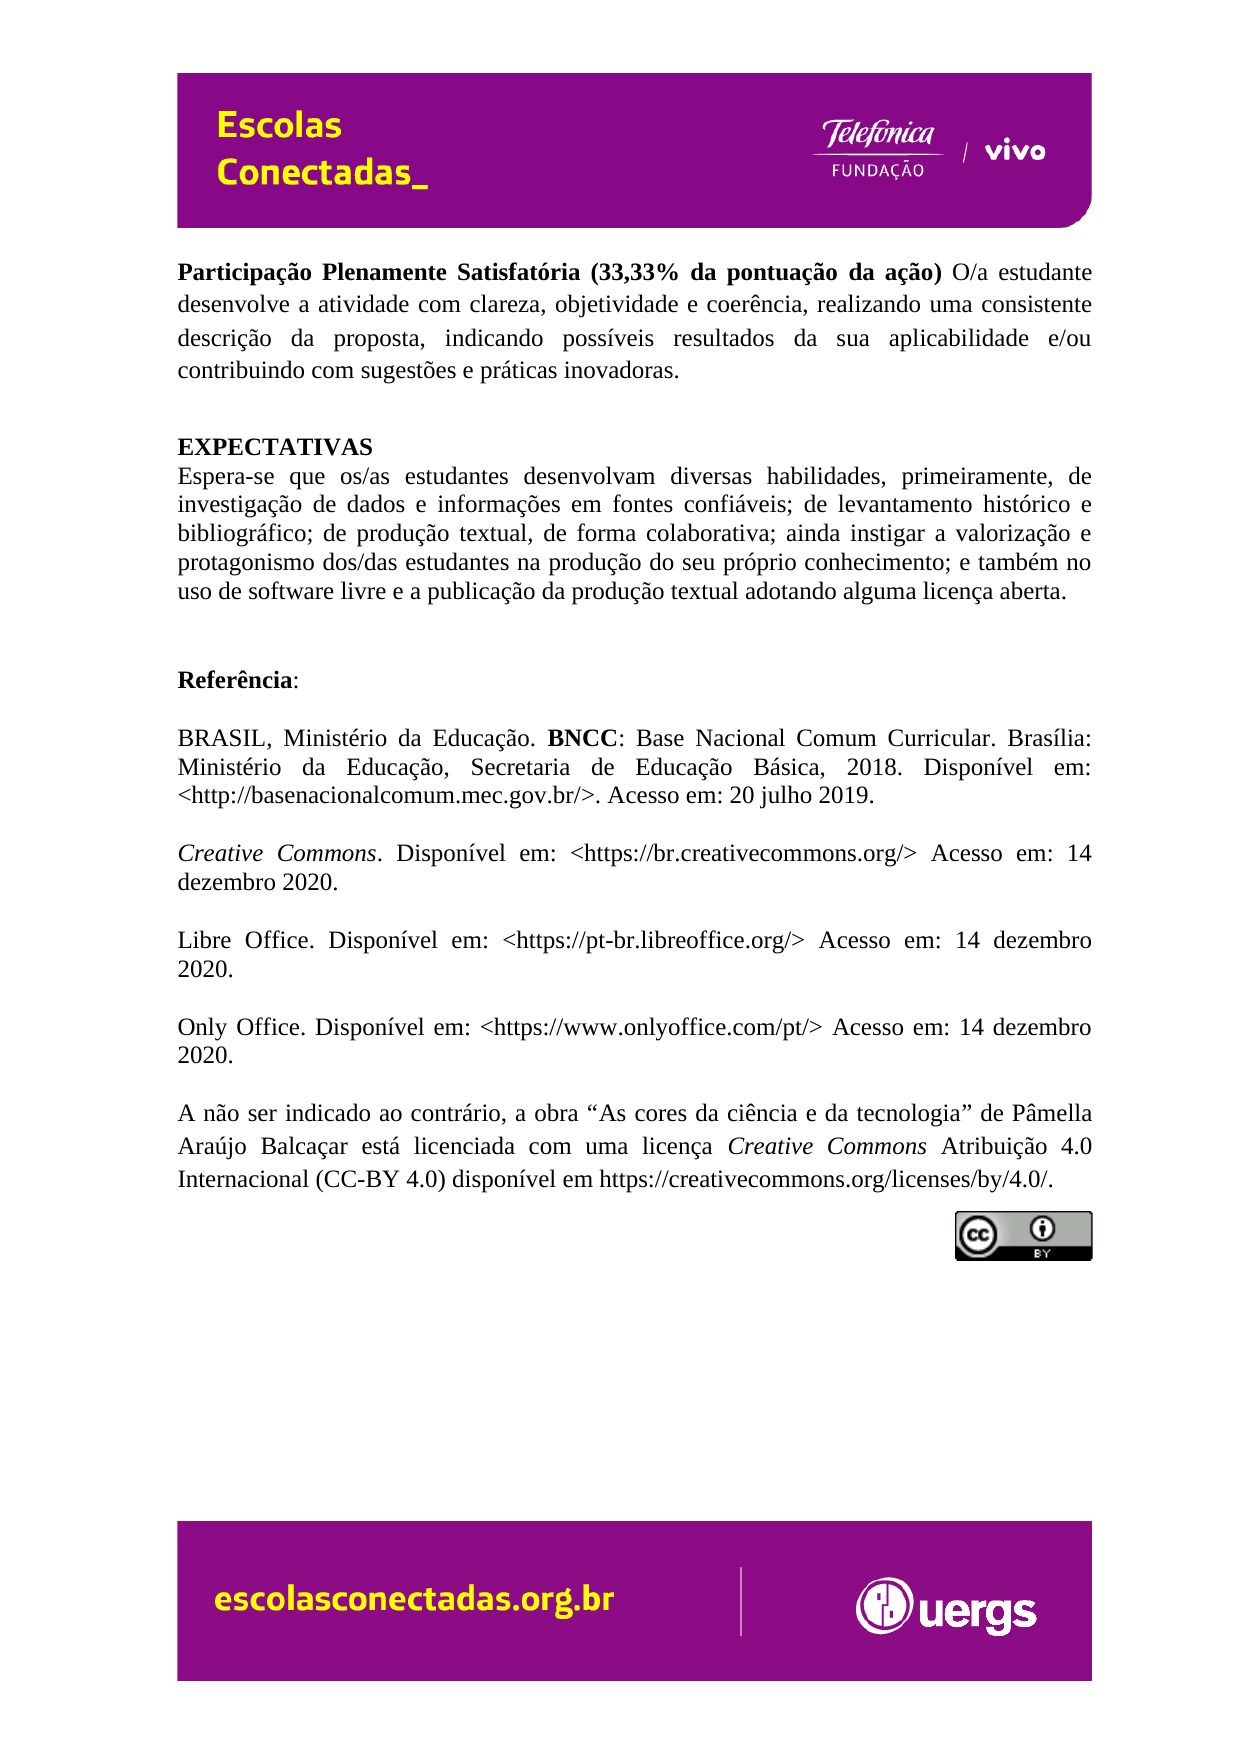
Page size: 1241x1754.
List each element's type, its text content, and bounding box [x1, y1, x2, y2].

picture [177, 1521, 1092, 1681]
text Only Office. Disponível em: <https://www.onlyoffice.com/pt/> Acesso em: 14 dezembro 2020. [177, 1012, 1092, 1069]
picture [955, 1211, 1093, 1261]
text EXPECTATIVAS [177, 432, 1092, 461]
text Libre Office. Disponível em: <https://pt-br.libreoffice.org/> Acesso em: 14 dezembro 2020. [177, 925, 1092, 982]
text Participação Plenamente Satisfatória (33,33% da pontuação da ação) O/a estudante desenvolve a atividade com clareza, objetividade e coerência, realizando uma consistente descrição da proposta, indicando possíveis resultados da sua aplicabilidade e/ou contribuindo com sugestões e práticas inovadoras. [177, 257, 1092, 384]
text Creative Commons. Disponível em: <https://br.creativecommons.org/> Acesso em: 14 dezembro 2020. [177, 838, 1092, 896]
text Referência: [177, 665, 1092, 694]
text A não ser indicado ao contrário, a obra “As cores da ciência e da tecnologia” de Pâmella Araújo Balcaçar está licenciada com uma licença Creative Commons Atribuição 4.0 Internacional (CC-BY 4.0) disponível em https://creativecommons.org/licenses/by/4.0/. [177, 1098, 1092, 1193]
text BRASIL, Ministério da Educação. BNCC: Base Nacional Comum Curricular. Brasília: Ministério da Educação, Secretaria de Educação Básica, 2018. Disponível em: <http://basenacionalcomum.mec.gov.br/>. Acesso em: 20 julho 2019. [177, 723, 1092, 809]
picture [177, 73, 1092, 228]
text Espera-se que os/as estudantes desenvolvam diversas habilidades, primeiramente, de investigação de dados e informações em fontes confiáveis; de levantamento histórico e bibliográfico; de produção textual, de forma colaborativa; ainda instigar a valorização e protagonismo dos/das estudantes na produção do seu próprio conhecimento; e também no uso de software livre e a publicação da produção textual adotando alguma licença aberta. [177, 461, 1092, 604]
